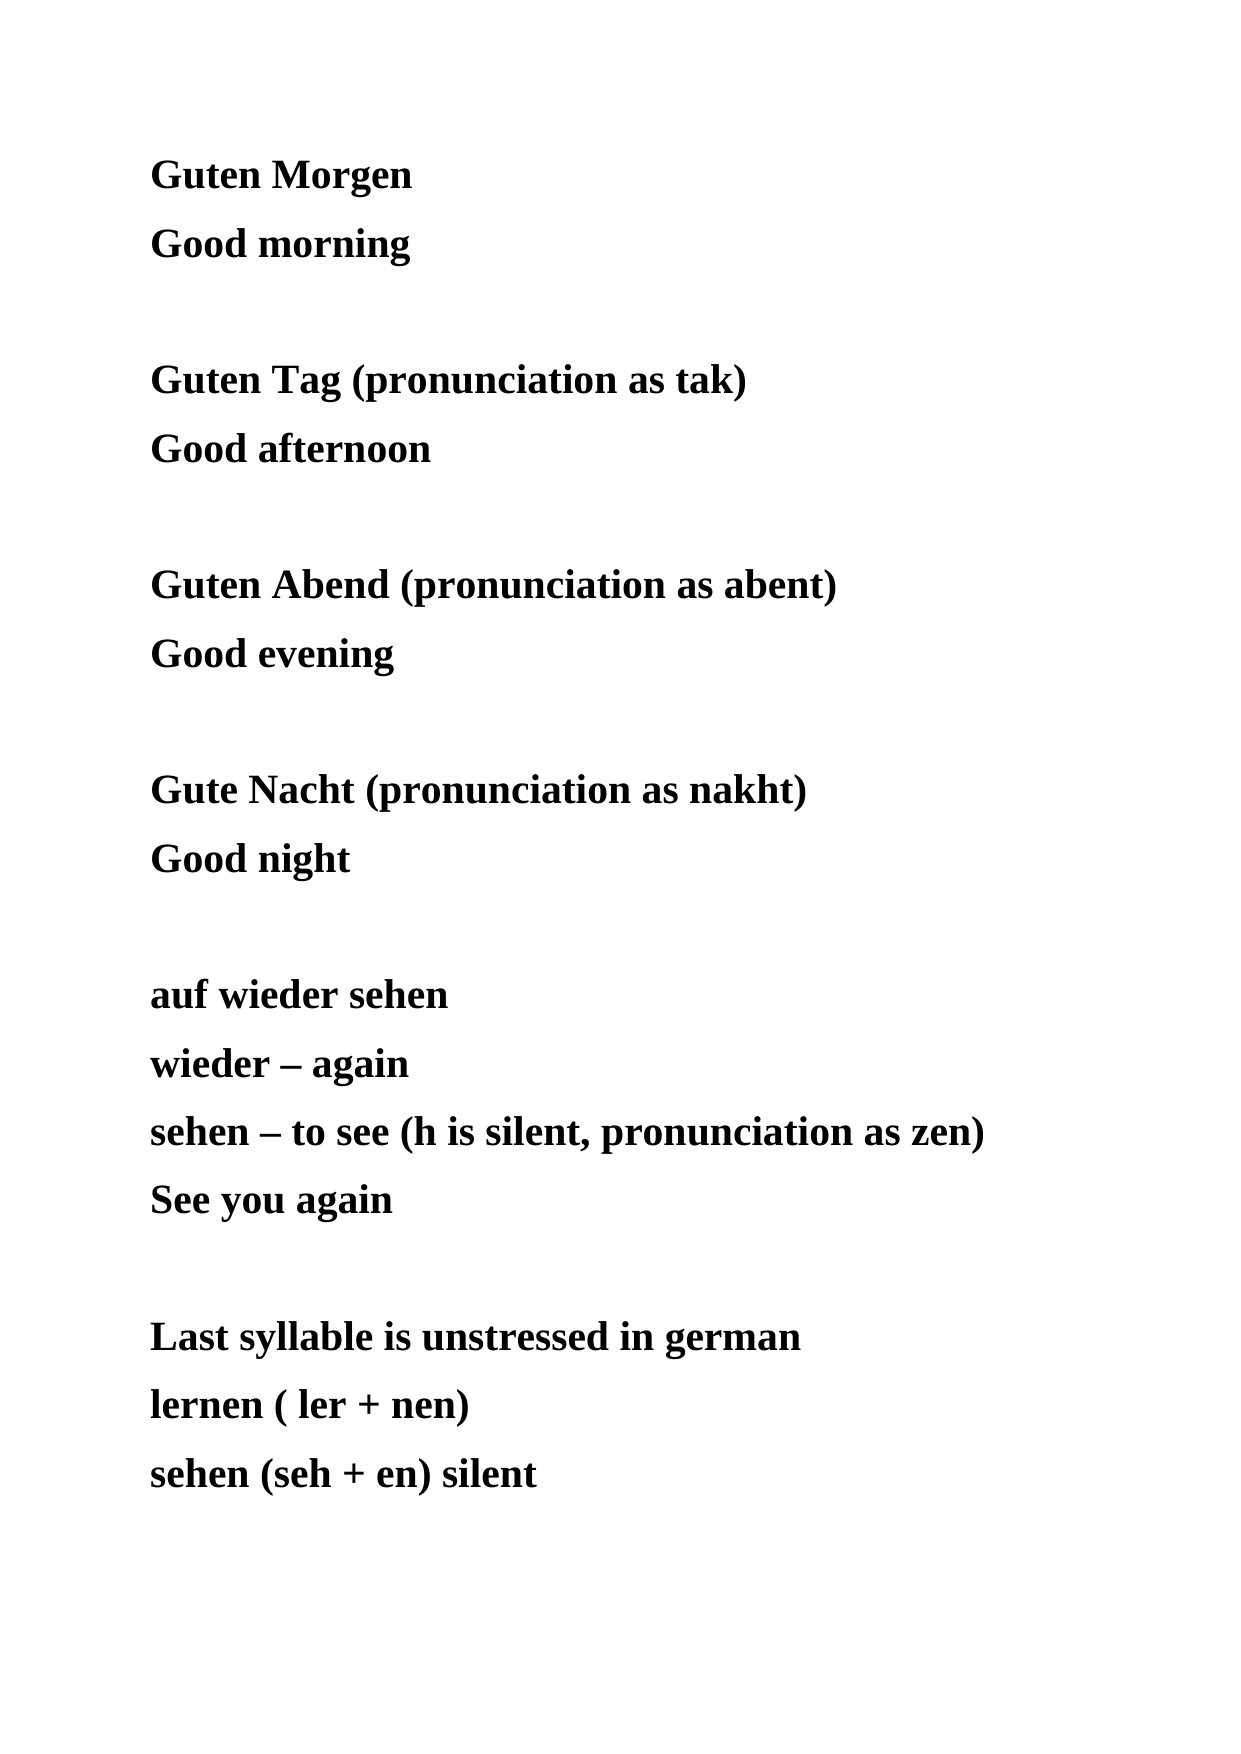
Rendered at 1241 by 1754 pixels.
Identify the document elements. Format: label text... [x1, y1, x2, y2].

text wieder – again [150, 1038, 1090, 1086]
text lernen ( ler + nen) [150, 1380, 1090, 1428]
text Guten Tag (pronunciation as tak) [150, 355, 1090, 403]
text See you again [150, 1175, 1090, 1223]
text auf wieder sehen [150, 970, 1090, 1018]
text sehen – to see (h is silent, pronunciation as zen) [150, 1107, 1090, 1154]
text sehen (seh + en) silent [150, 1448, 1090, 1496]
text Guten Abend (pronunciation as abent) [150, 560, 1090, 608]
text Good night [150, 833, 1090, 881]
text Good afternoon [150, 423, 1090, 471]
text Guten Morgen [150, 150, 1090, 198]
text Gute Nacht (pronunciation as nakht) [150, 765, 1090, 813]
text Last syllable is unstressed in german [150, 1312, 1090, 1359]
text Good evening [150, 628, 1090, 676]
text Good morning [150, 218, 1090, 266]
